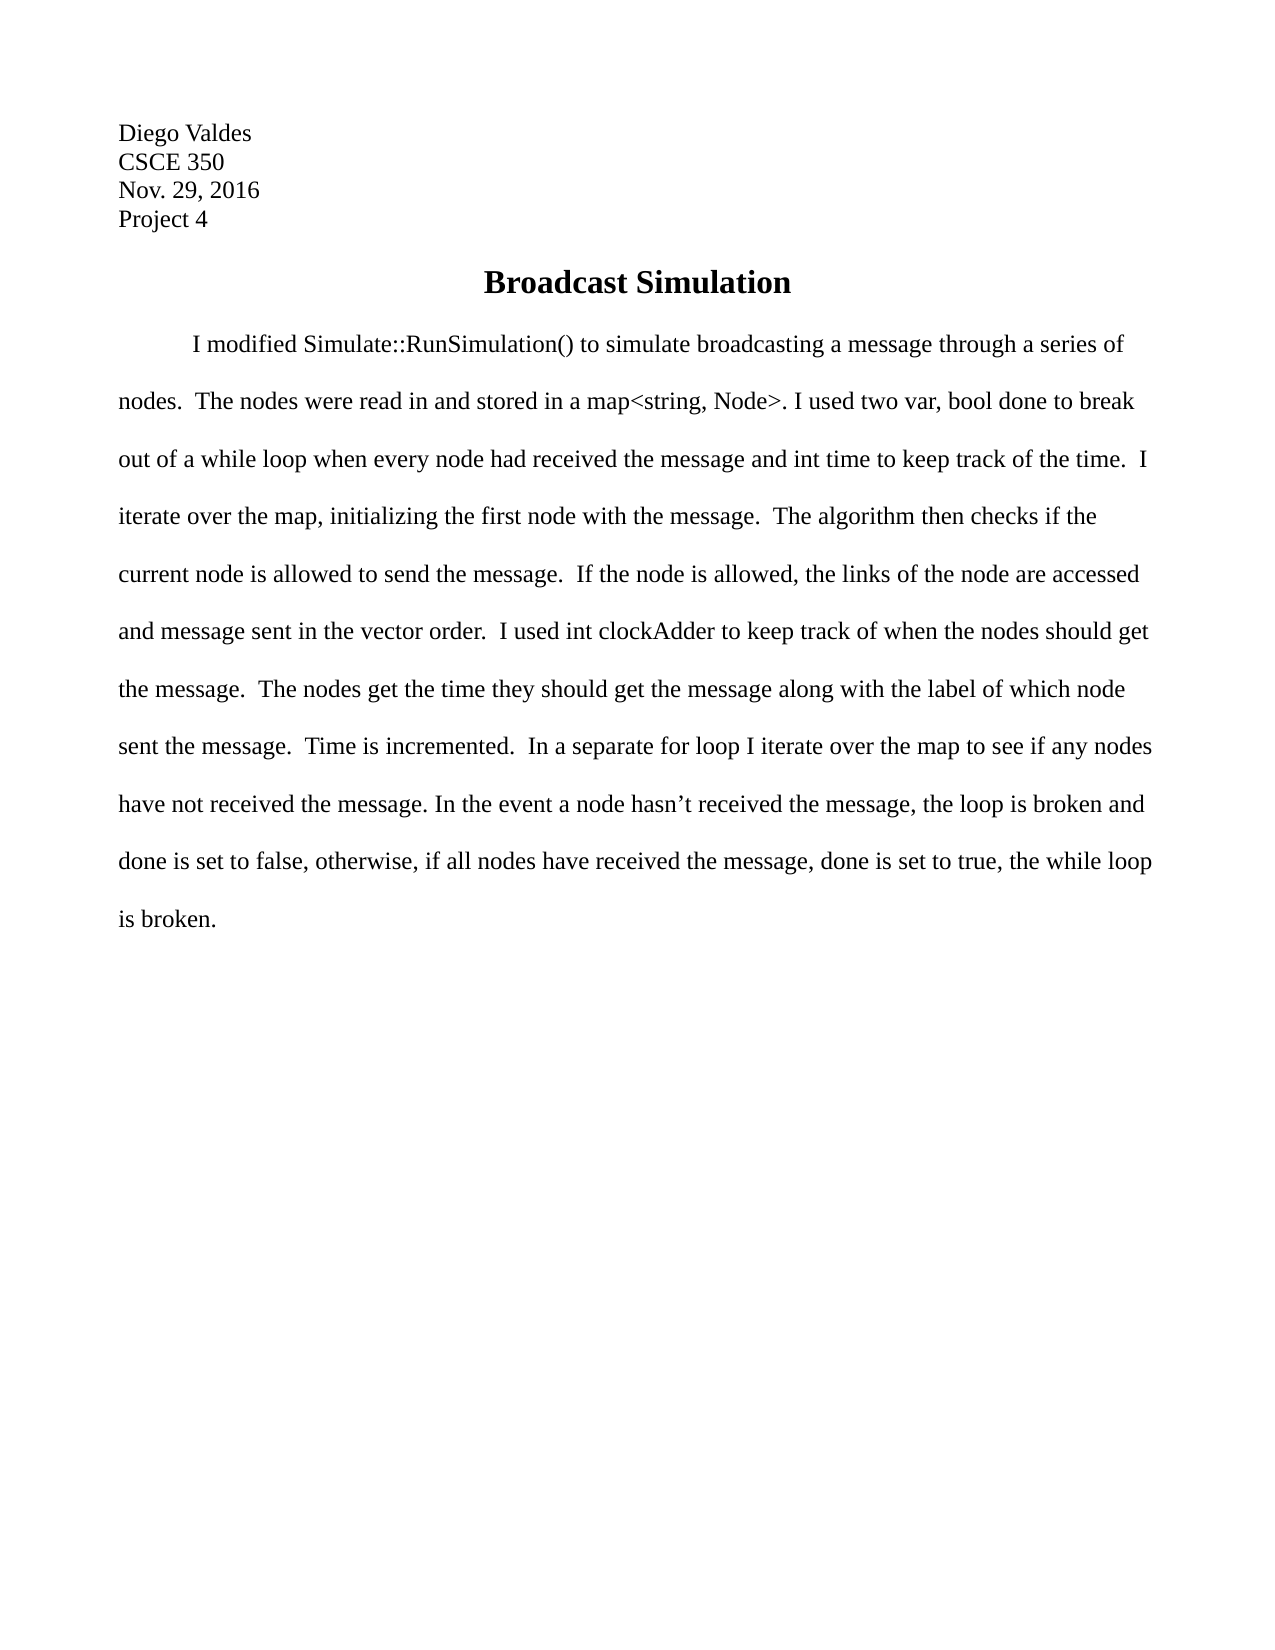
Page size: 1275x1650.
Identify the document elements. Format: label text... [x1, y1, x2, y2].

text Nov. 29, 2016 [118, 176, 1157, 204]
text CSCE 350 [118, 147, 1157, 176]
text I modified Simulate::RunSimulation() to simulate broadcasting a message through a series of nodes. The nodes were read in and stored in a map<string, Node>. I used two var, bool done to break out of a while loop when every node had received the message and int time to keep track of the time. I iterate over the map, initializing the first node with the message. The algorithm then checks if the current node is allowed to send the message. If the node is allowed, the links of the node are accessed and message sent in the vector order. I used int clockAdder to keep track of when the nodes should get the message. The nodes get the time they should get the message along with the label of which node sent the message. Time is incremented. In a separate for loop I iterate over the map to see if any nodes have not received the message. In the event a node hasn’t received the message, the loop is broken and done is set to false, otherwise, if all nodes have received the message, done is set to true, the while loop is broken. [118, 329, 1157, 933]
text Project 4 [118, 204, 1157, 233]
text Diego Valdes [118, 118, 1157, 147]
text Broadcast Simulation [118, 262, 1157, 300]
